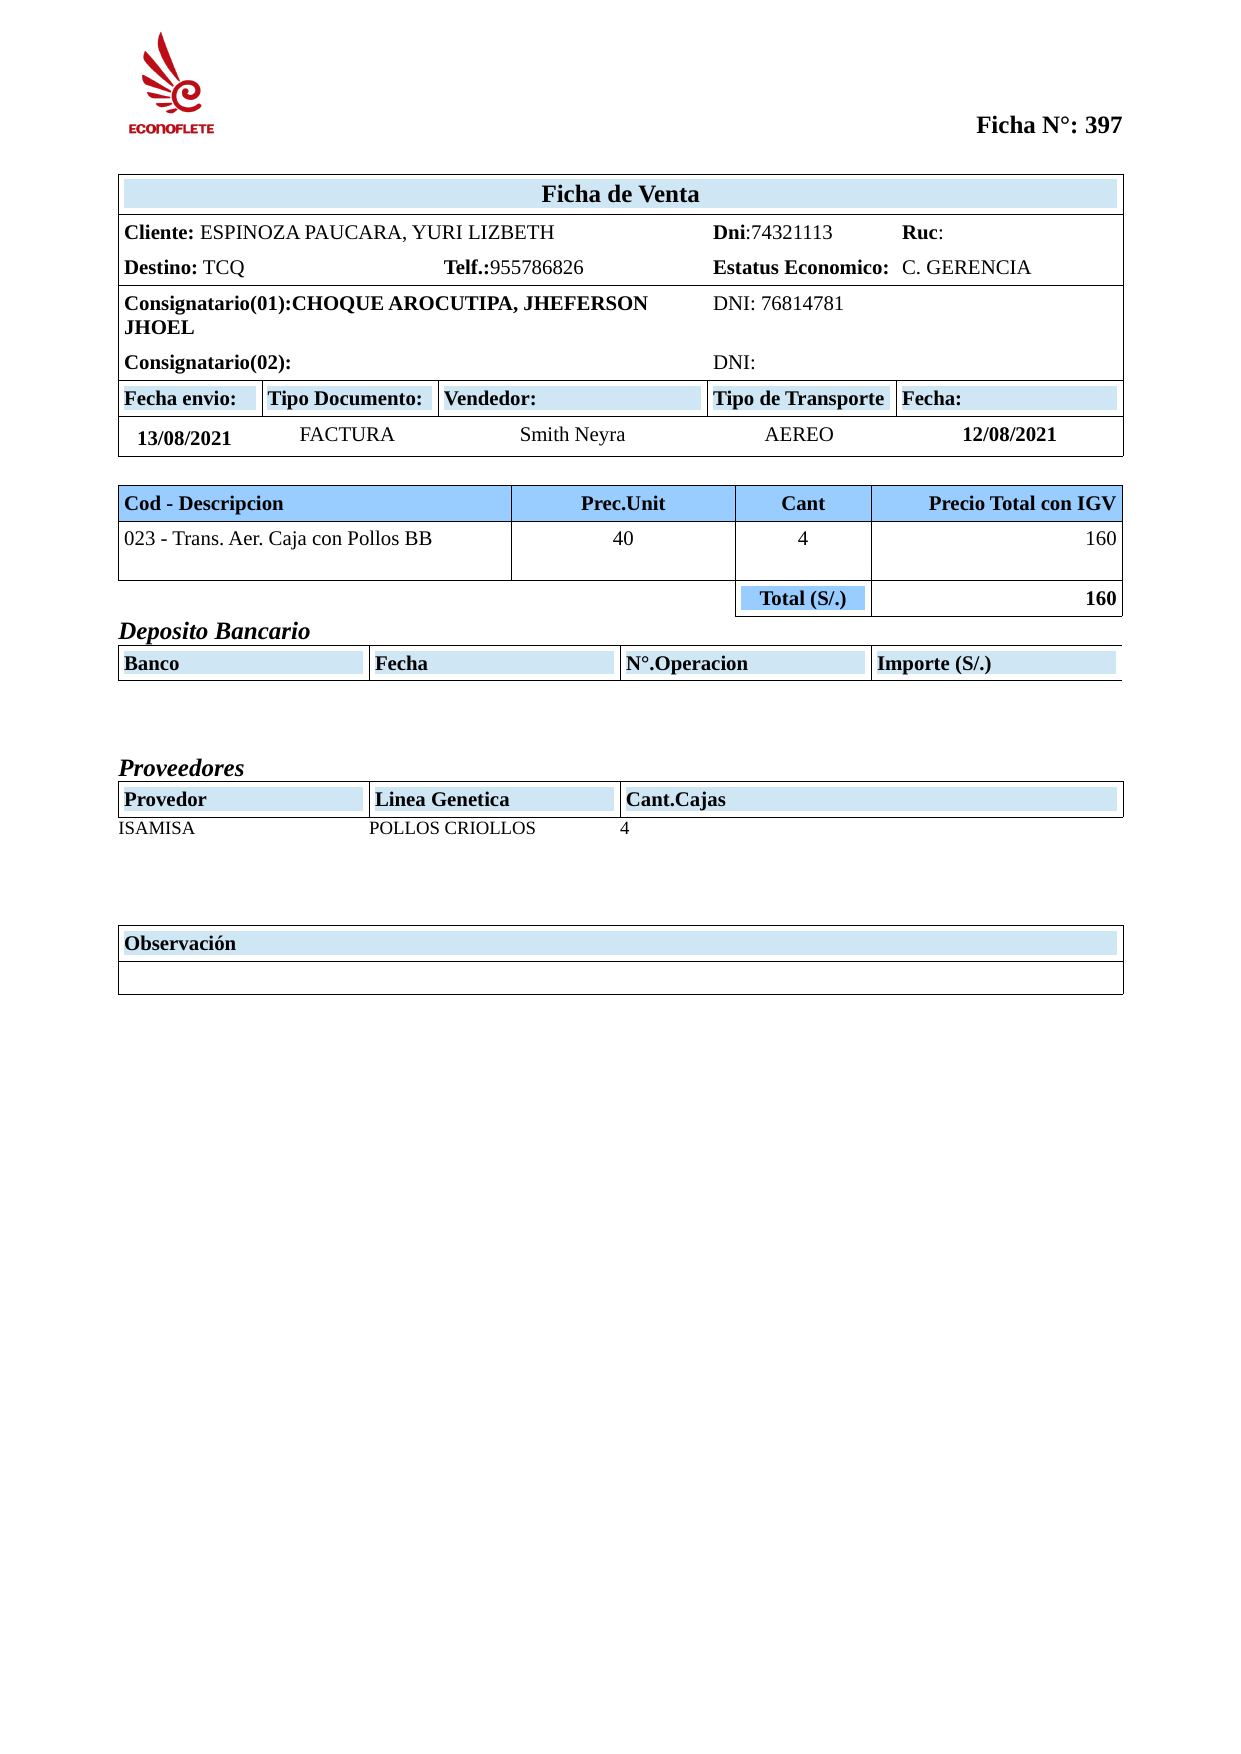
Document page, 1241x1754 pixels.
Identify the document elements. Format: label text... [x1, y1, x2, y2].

table_cell [620, 705, 871, 728]
table_header Ficha de Venta [119, 175, 1123, 214]
table_cell 160 [872, 581, 1122, 616]
table_cell [369, 839, 620, 860]
table_cell [118, 681, 369, 704]
table_cell [871, 729, 1122, 753]
table_cell [620, 839, 1123, 860]
table_cell [118, 729, 369, 753]
table_cell [369, 705, 620, 728]
table_cell [118, 860, 369, 882]
table_cell Estatus Economico: [707, 249, 896, 285]
table_cell 4 [620, 818, 1123, 839]
table_cell POLLOS CRIOLLOS [369, 818, 620, 839]
table_cell [369, 681, 620, 704]
table_cell Tipo Documento: [263, 381, 438, 416]
table_cell [118, 882, 369, 903]
table_cell [511, 581, 735, 616]
table_header Precio Total con IGV [872, 486, 1122, 521]
table_header Cant [736, 486, 871, 521]
table_cell 13/08/2021 [119, 417, 262, 456]
table_header Banco [119, 646, 369, 680]
table_header Cod - Descripcion [119, 486, 511, 521]
table_cell [620, 882, 1123, 903]
table_cell Ruc: [896, 215, 1123, 249]
table_cell Vendedor: [439, 381, 707, 416]
table_cell [620, 729, 871, 753]
table_header Importe (S/.) [872, 646, 1122, 680]
table_cell [369, 882, 620, 903]
table_cell Dni:74321113 [707, 215, 896, 249]
table_cell [369, 903, 620, 925]
table_cell 40 [512, 522, 735, 580]
table_cell [369, 729, 620, 753]
table_cell Consignatario(02): [119, 345, 707, 380]
table_cell [119, 962, 1123, 994]
table_header Cant.Cajas [621, 782, 1123, 817]
table_header N°.Operacion [621, 646, 871, 680]
table_cell Telf.:955786826 [438, 249, 707, 285]
table_cell 12/08/2021 [896, 417, 1123, 456]
text Proveedores [118, 753, 1122, 781]
table_cell ISAMISA [118, 818, 369, 839]
table_header Fecha [370, 646, 620, 680]
table_cell Total (S/.) [736, 581, 871, 616]
table_cell [620, 681, 871, 704]
table_cell Consignatario(01):CHOQUE AROCUTIPA, JHEFERSON JHOEL [119, 286, 707, 344]
picture [118, 31, 225, 134]
table_cell [118, 705, 369, 728]
table_cell [620, 860, 1123, 882]
table_cell 4 [736, 522, 871, 580]
table_cell Cliente: ESPINOZA PAUCARA, YURI LIZBETH [119, 215, 707, 249]
table_cell Destino: TCQ [119, 249, 438, 285]
table_header Provedor [119, 782, 369, 817]
table_cell 160 [872, 522, 1122, 580]
table_cell [871, 705, 1122, 728]
table_cell DNI: [707, 345, 1123, 380]
table_cell [118, 903, 369, 925]
table_cell [118, 839, 369, 860]
table_cell DNI: 76814781 [707, 286, 1123, 344]
table_header Linea Genetica [370, 782, 620, 817]
table_cell [620, 903, 1123, 925]
table_cell 023 - Trans. Aer. Caja con Pollos BB [119, 522, 511, 580]
table_cell [118, 581, 511, 616]
table_cell FACTURA [262, 417, 438, 456]
table_header Observación [119, 926, 1123, 961]
table_cell Fecha envio: [119, 381, 262, 416]
text Deposito Bancario [118, 616, 1122, 645]
table_cell Tipo de Transporte [708, 381, 896, 416]
table_cell [369, 860, 620, 882]
table_cell Smith Neyra [438, 417, 707, 456]
table_cell C. GERENCIA [896, 249, 1123, 285]
table_cell AEREO [707, 417, 896, 456]
table_cell [871, 681, 1122, 704]
table_header Prec.Unit [512, 486, 735, 521]
table_cell Fecha: [897, 381, 1123, 416]
